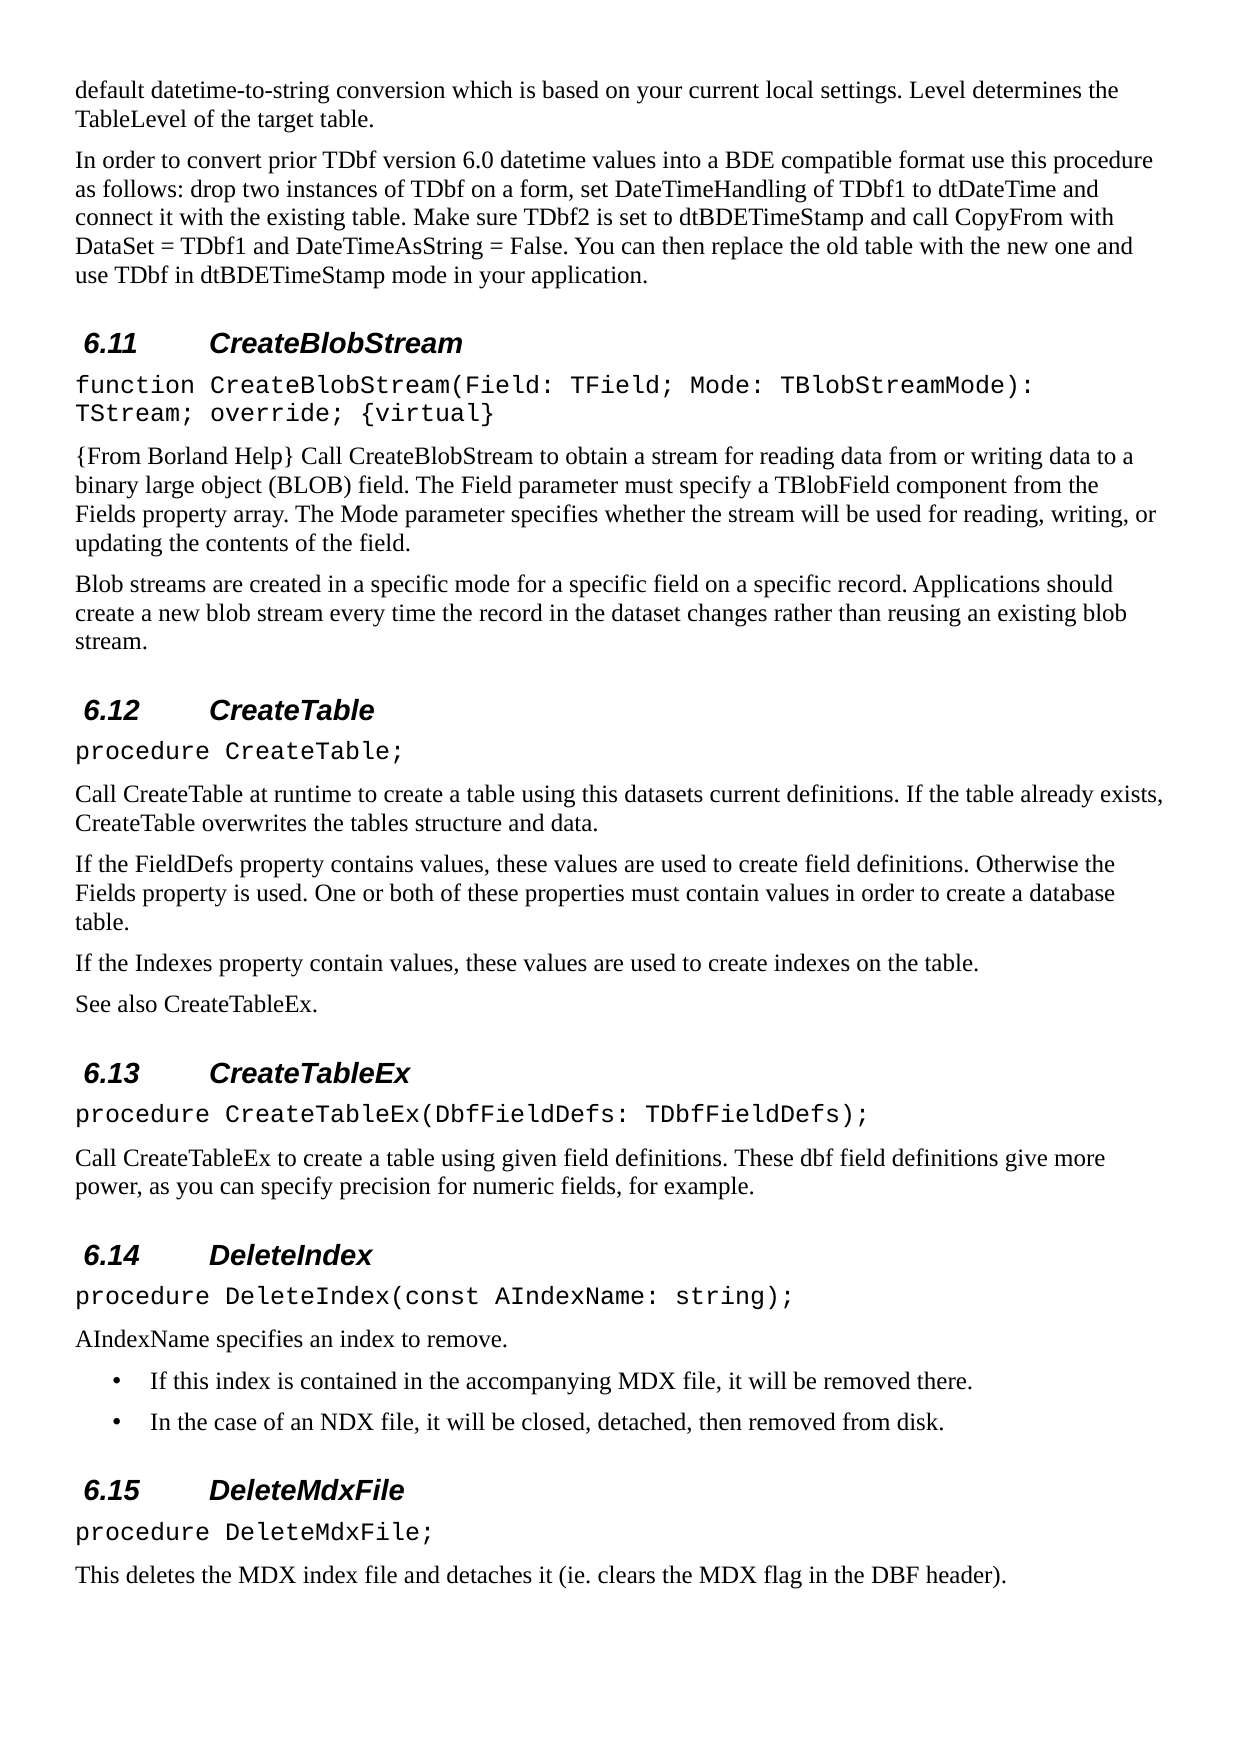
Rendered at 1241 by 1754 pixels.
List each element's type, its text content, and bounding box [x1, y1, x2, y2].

text Call CreateTable at runtime to create a table using this datasets current definitions. If the table already exists, CreateTable overwrites the tables structure and data. [75, 779, 1165, 837]
text AIndexName specifies an index to remove. [75, 1324, 1165, 1353]
text Blob streams are created in a specific mode for a specific field on a specific record. Applications should create a new blob stream every time the record in the dataset changes rather than reusing an existing blob stream. [75, 569, 1165, 655]
list In the case of an NDX file, it will be closed, detached, then removed from disk. [112, 1407, 1165, 1436]
subtitle CreateBlobStream [75, 326, 1165, 360]
subtitle CreateTableEx [75, 1056, 1165, 1089]
text function CreateBlobStream(Field: TField; Mode: TBlobStreamMode): TStream; override; {virtual} [75, 372, 1165, 429]
text Call CreateTableEx to create a table using given field definitions. These dbf field definitions give more power, as you can specify precision for numeric fields, for example. [75, 1143, 1165, 1200]
text See also CreateTableEx. [75, 989, 1165, 1018]
text If the Indexes property contain values, these values are used to create indexes on the table. [75, 948, 1165, 977]
text procedure CreateTableEx(DbfFieldDefs: TDbfFieldDefs); [75, 1102, 1165, 1130]
text procedure DeleteMdxFile; [75, 1519, 1165, 1548]
text default datetime-to-string conversion which is based on your current local settings. Level determines the TableLevel of the target table. [75, 75, 1165, 132]
text procedure DeleteIndex(const AIndexName: string); [75, 1284, 1165, 1312]
subtitle DeleteIndex [75, 1238, 1165, 1271]
text If the FieldDefs property contains values, these values are used to create field definitions. Otherwise the Fields property is used. One or both of these properties must contain values in order to create a database table. [75, 849, 1165, 936]
subtitle DeleteMdxFile [75, 1473, 1165, 1507]
text procedure CreateTable; [75, 739, 1165, 767]
text {From Borland Help} Call CreateBlobStream to obtain a stream for reading data from or writing data to a binary large object (BLOB) field. The Field parameter must specify a TBlobField component from the Fields property array. The Mode parameter specifies whether the stream will be used for reading, writing, or updating the contents of the field. [75, 441, 1165, 556]
text In order to convert prior TDbf version 6.0 datetime values into a BDE compatible format use this procedure as follows: drop two instances of TDbf on a form, set DateTimeHandling of TDbf1 to dtDateTime and connect it with the existing table. Make sure TDbf2 is set to dtBDETimeStamp and call CopyFrom with DataSet = TDbf1 and DateTimeAsString = False. You can then replace the old table with the new one and use TDbf in dtBDETimeStamp mode in your application. [75, 145, 1165, 289]
text This deletes the MDX index file and detaches it (ie. clears the MDX flag in the DBF header). [75, 1560, 1165, 1589]
list If this index is contained in the accompanying MDX file, it will be removed there. [112, 1366, 1165, 1394]
subtitle CreateTable [75, 693, 1165, 726]
